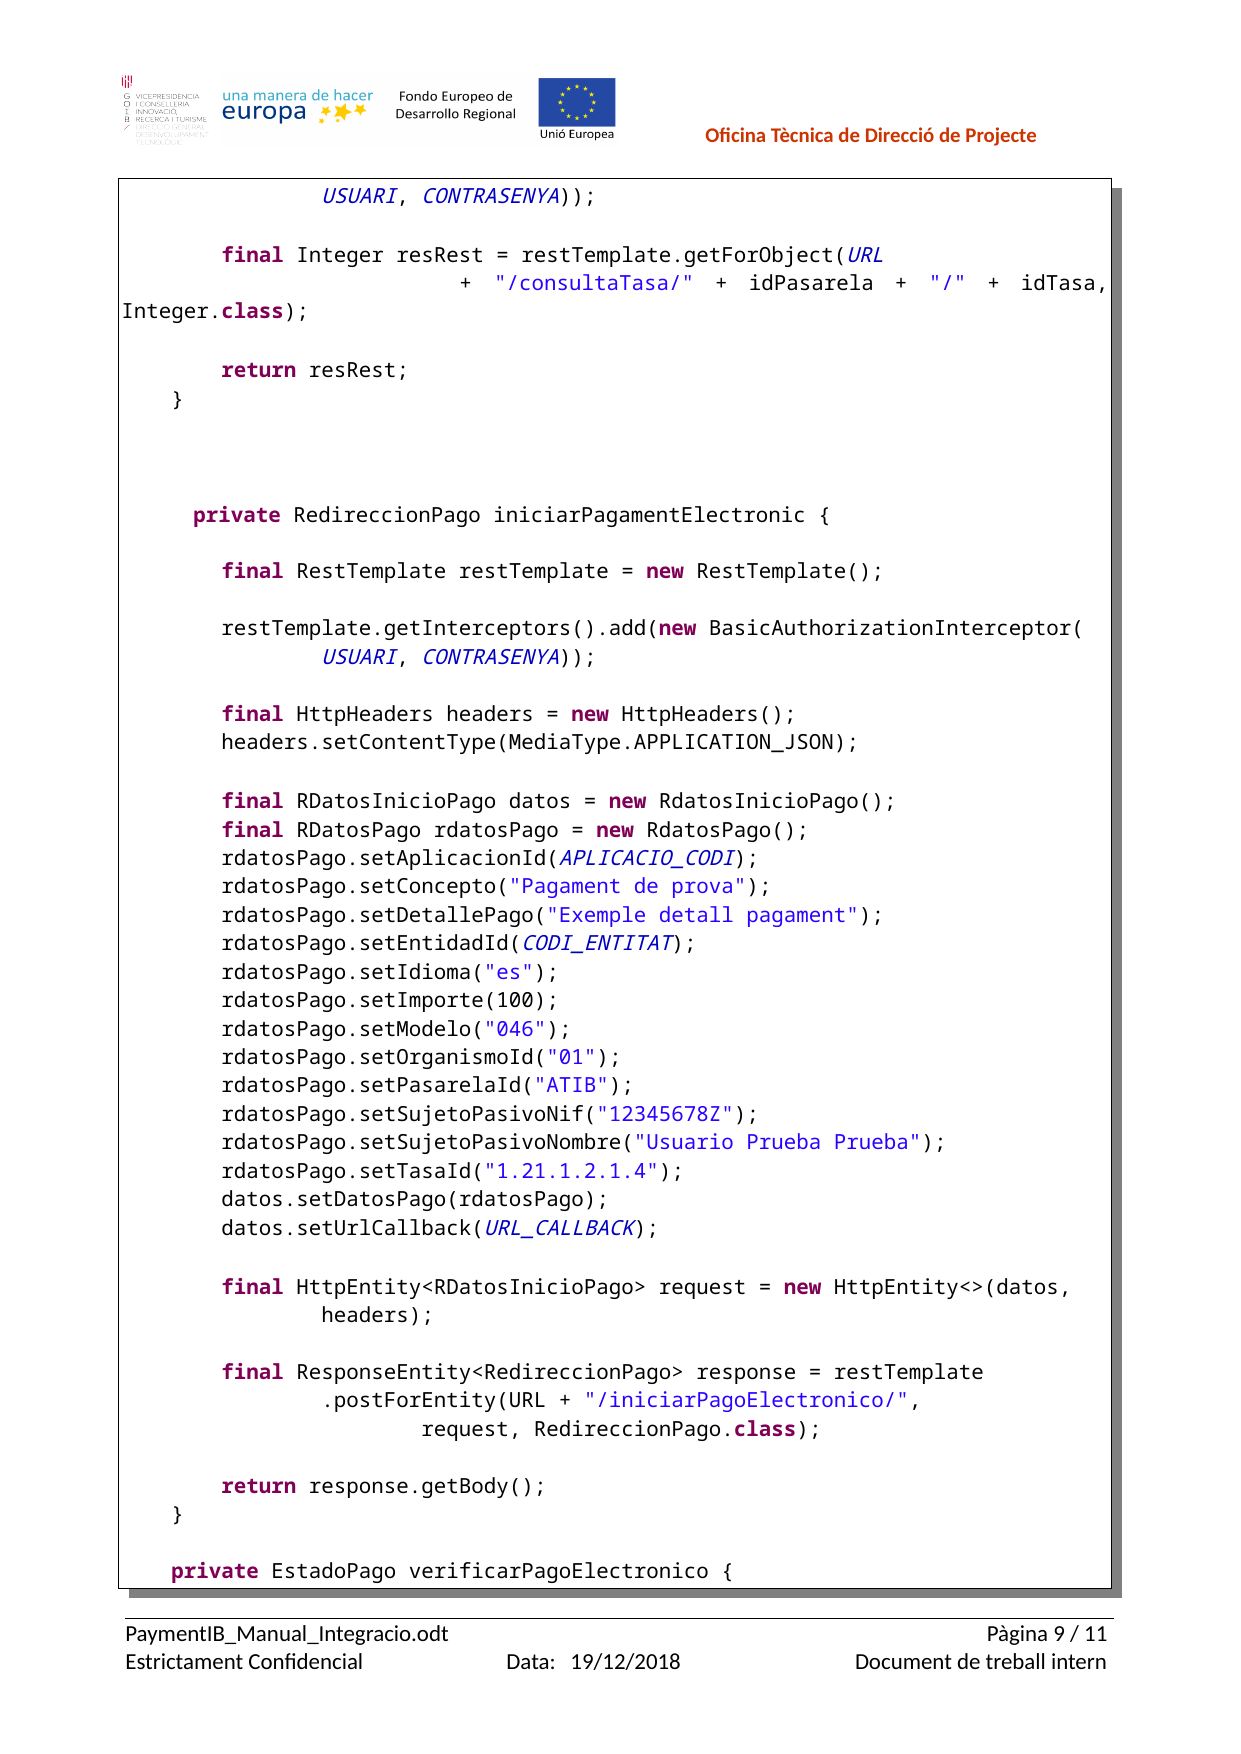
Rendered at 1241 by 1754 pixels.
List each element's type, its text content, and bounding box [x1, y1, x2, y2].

text return response.getBody(); [119, 1468, 1111, 1496]
picture [118, 73, 213, 147]
text USUARI, CONTRASENYA)); [119, 639, 1111, 670]
text + "/consultaTasa/" + idPasarela + "/" + idTasa, Integer.class); [119, 265, 1111, 325]
text rdatosPago.setDetallePago("Exemple detall pagament"); [119, 897, 1111, 925]
text rdatosPago.setModelo("046"); [119, 1011, 1111, 1039]
text final RestTemplate restTemplate = new RestTemplate(); [119, 554, 1111, 585]
picture [219, 73, 621, 147]
text rdatosPago.setPasarelaId("ATIB"); [119, 1068, 1111, 1096]
text return resRest; [119, 352, 1111, 381]
text final HttpHeaders headers = new HttpHeaders(); [119, 696, 1111, 724]
text rdatosPago.setImporte(100); [119, 982, 1111, 1011]
text final RDatosInicioPago datos = new RdatosInicioPago(); [119, 783, 1111, 812]
text restTemplate.getInterceptors().add(new BasicAuthorizationInterceptor( [119, 611, 1111, 639]
text final ResponseEntity<RedireccionPago> response = restTemplate [119, 1354, 1111, 1382]
text datos.setUrlCallback(URL_CALLBACK); [119, 1210, 1111, 1241]
text rdatosPago.setOrganismoId("01"); [119, 1039, 1111, 1068]
text datos.setDatosPago(rdatosPago); [119, 1181, 1111, 1210]
text } [119, 1496, 1111, 1528]
text request, RedireccionPago.class); [119, 1411, 1111, 1442]
text rdatosPago.setIdioma("es"); [119, 954, 1111, 982]
text rdatosPago.setEntidadId(CODI_ENTITAT); [119, 925, 1111, 954]
text } [119, 381, 1111, 412]
text rdatosPago.setSujetoPasivoNombre("Usuario Prueba Prueba"); [119, 1124, 1111, 1153]
text private EstadoPago verificarPagoElectronico { [119, 1553, 1111, 1588]
text rdatosPago.setConcepto("Pagament de prova"); [119, 868, 1111, 897]
text final HttpEntity<RDatosInicioPago> request = new HttpEntity<>(datos, [119, 1269, 1111, 1297]
text final RDatosPago rdatosPago = new RdatosPago(); [119, 812, 1111, 840]
text rdatosPago.setAplicacionId(APLICACIO_CODI); [119, 840, 1111, 868]
text headers.setContentType(MediaType.APPLICATION_JSON); [119, 724, 1111, 756]
text rdatosPago.setTasaId("1.21.1.2.1.4"); [119, 1153, 1111, 1181]
text headers); [119, 1297, 1111, 1329]
text private RedireccionPago iniciarPagamentElectronic { [119, 497, 1111, 528]
text .postForEntity(URL + "/iniciarPagoElectronico/", [119, 1382, 1111, 1411]
text final Integer resRest = restTemplate.getForObject(URL [119, 237, 1111, 265]
text USUARI, CONTRASENYA)); [119, 179, 1111, 209]
text rdatosPago.setSujetoPasivoNif("12345678Z"); [119, 1096, 1111, 1124]
